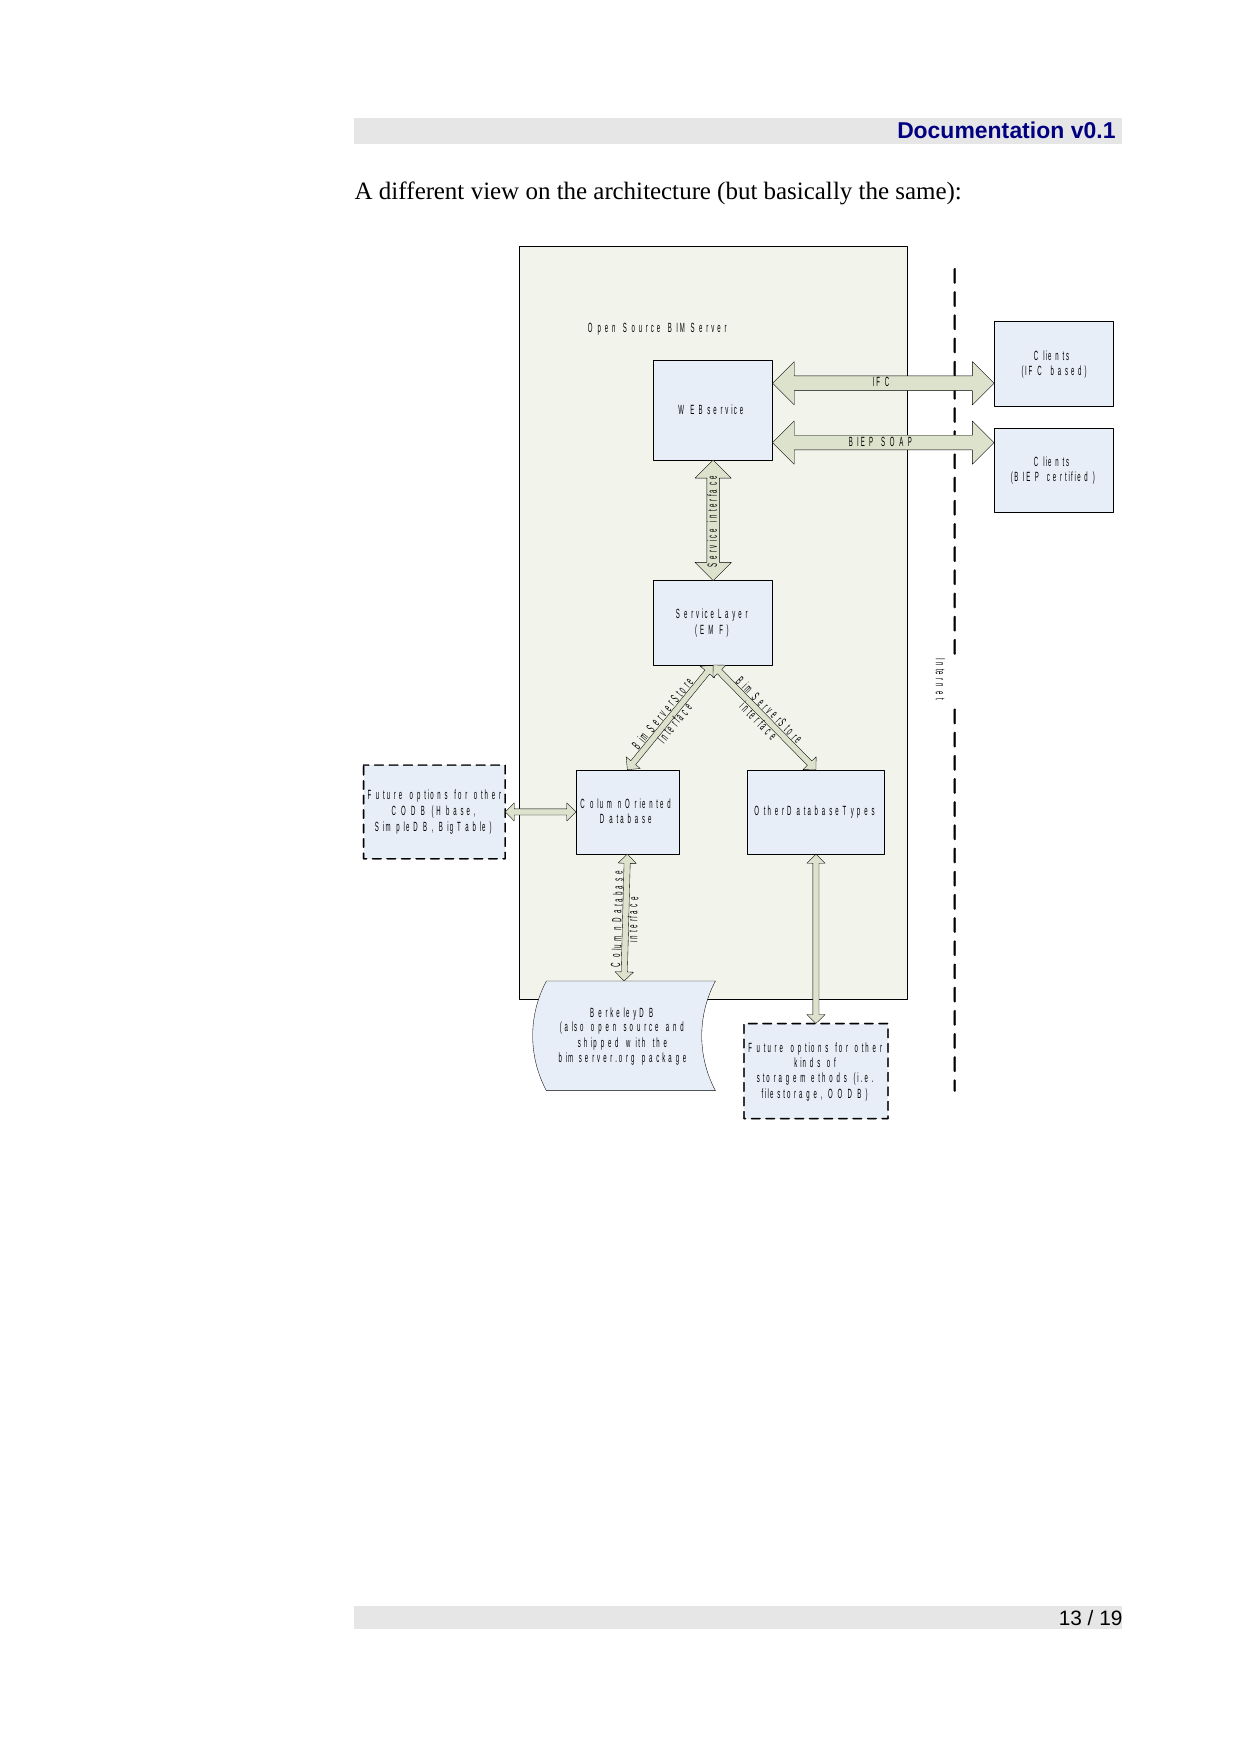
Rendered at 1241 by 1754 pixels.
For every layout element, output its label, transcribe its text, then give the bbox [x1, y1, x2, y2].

text A different view on the architecture (but basically the same): [354, 177, 1122, 205]
